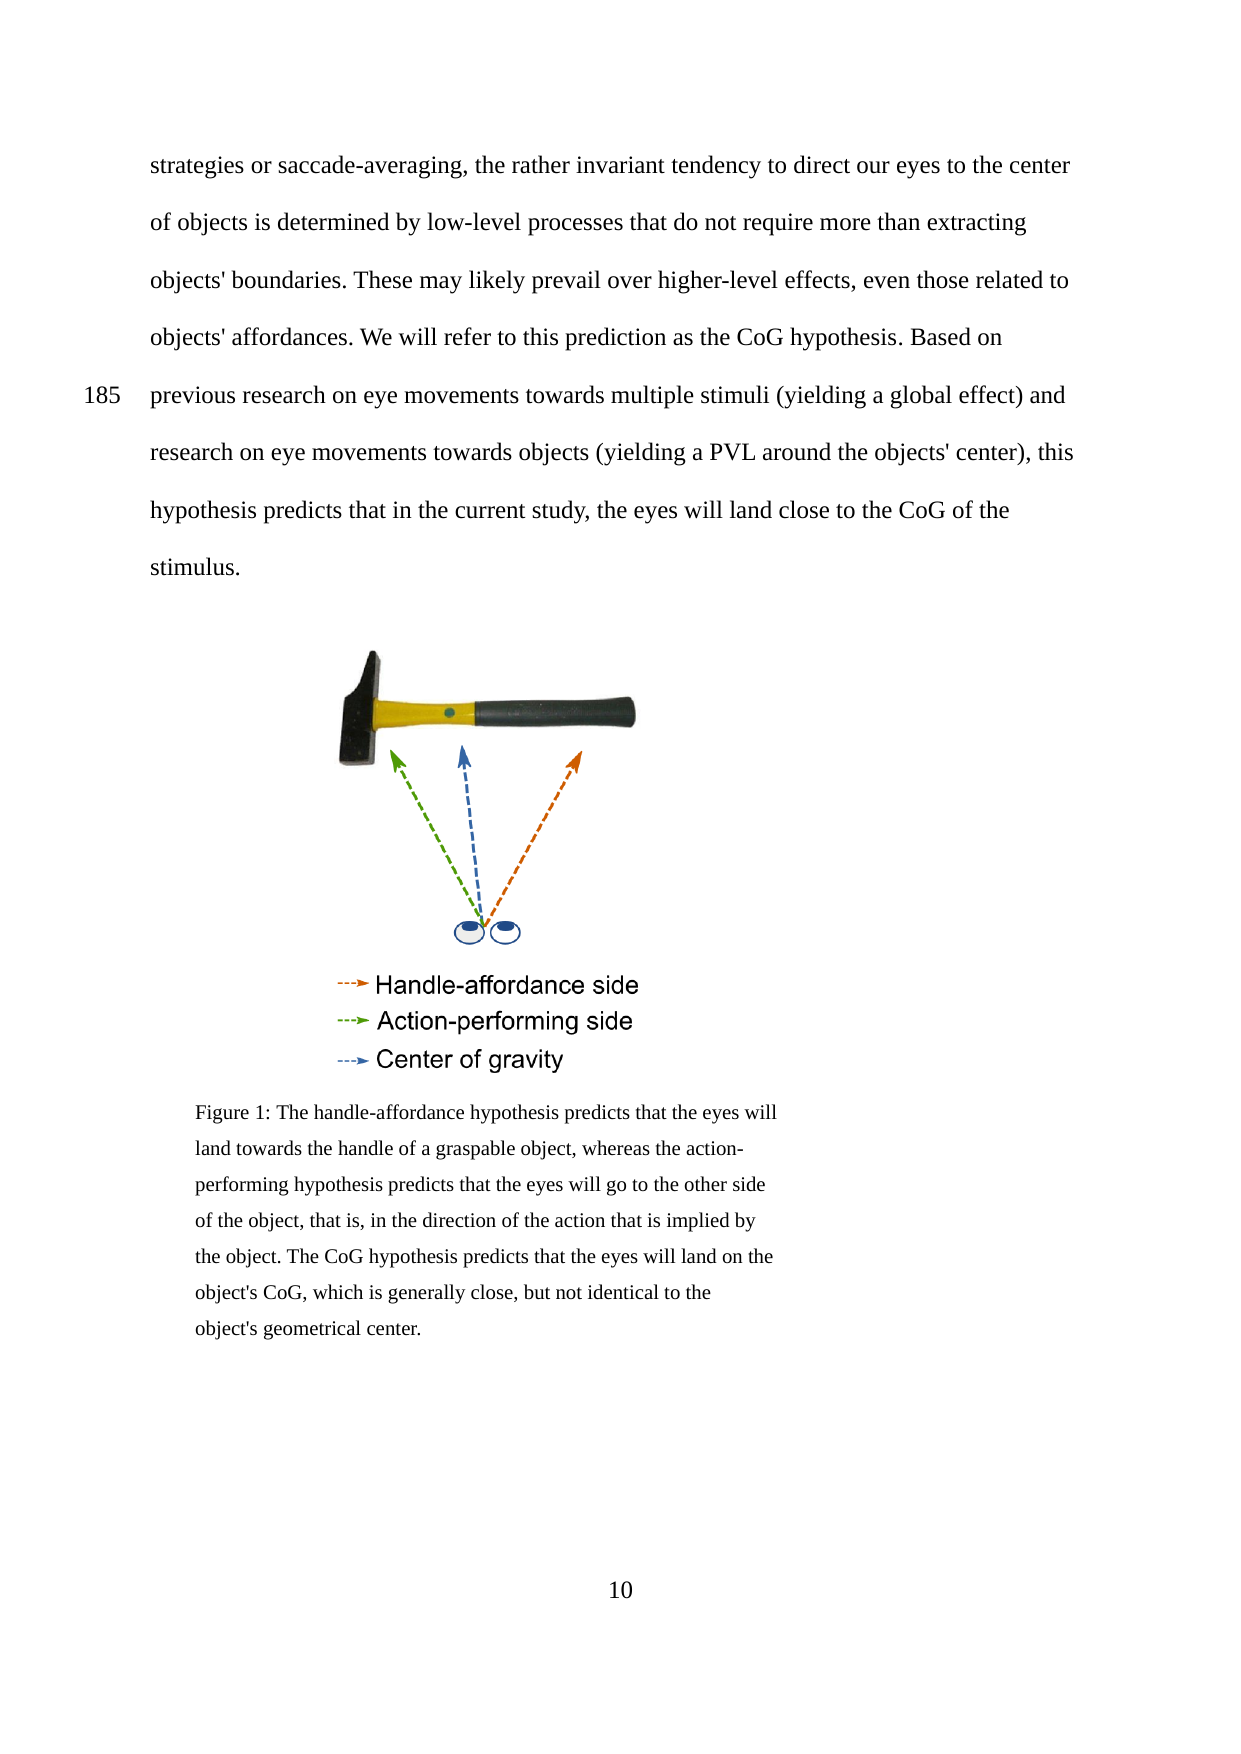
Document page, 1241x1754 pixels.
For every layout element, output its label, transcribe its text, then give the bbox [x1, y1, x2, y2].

picture [195, 635, 779, 1088]
text Figure 1: The handle-affordance hypothesis predicts that the eyes will land towards the handle of a graspable object, whereas the action-performing hypothesis predicts that the eyes will go to the other side of the object, that is, in the direction of the action that is implied by the object. The CoG hypothesis predicts that the eyes will land on the object's CoG, which is generally close, but not identical to the object's geometrical center. [195, 1088, 778, 1340]
text strategies or saccade-averaging, the rather invariant tendency to direct our eyes to the center of objects is determined by low-level processes that do not require more than extracting objects' boundaries. These may likely prevail over higher-level effects, even those related to objects' affordances. We will refer to this prediction as the CoG hypothesis. Based on previous research on eye movements towards multiple stimuli (yielding a global effect) and research on eye movements towards objects (yielding a PVL around the objects' center), this hypothesis predicts that in the current study, the eyes will land close to the CoG of the stimulus. [150, 150, 1091, 581]
